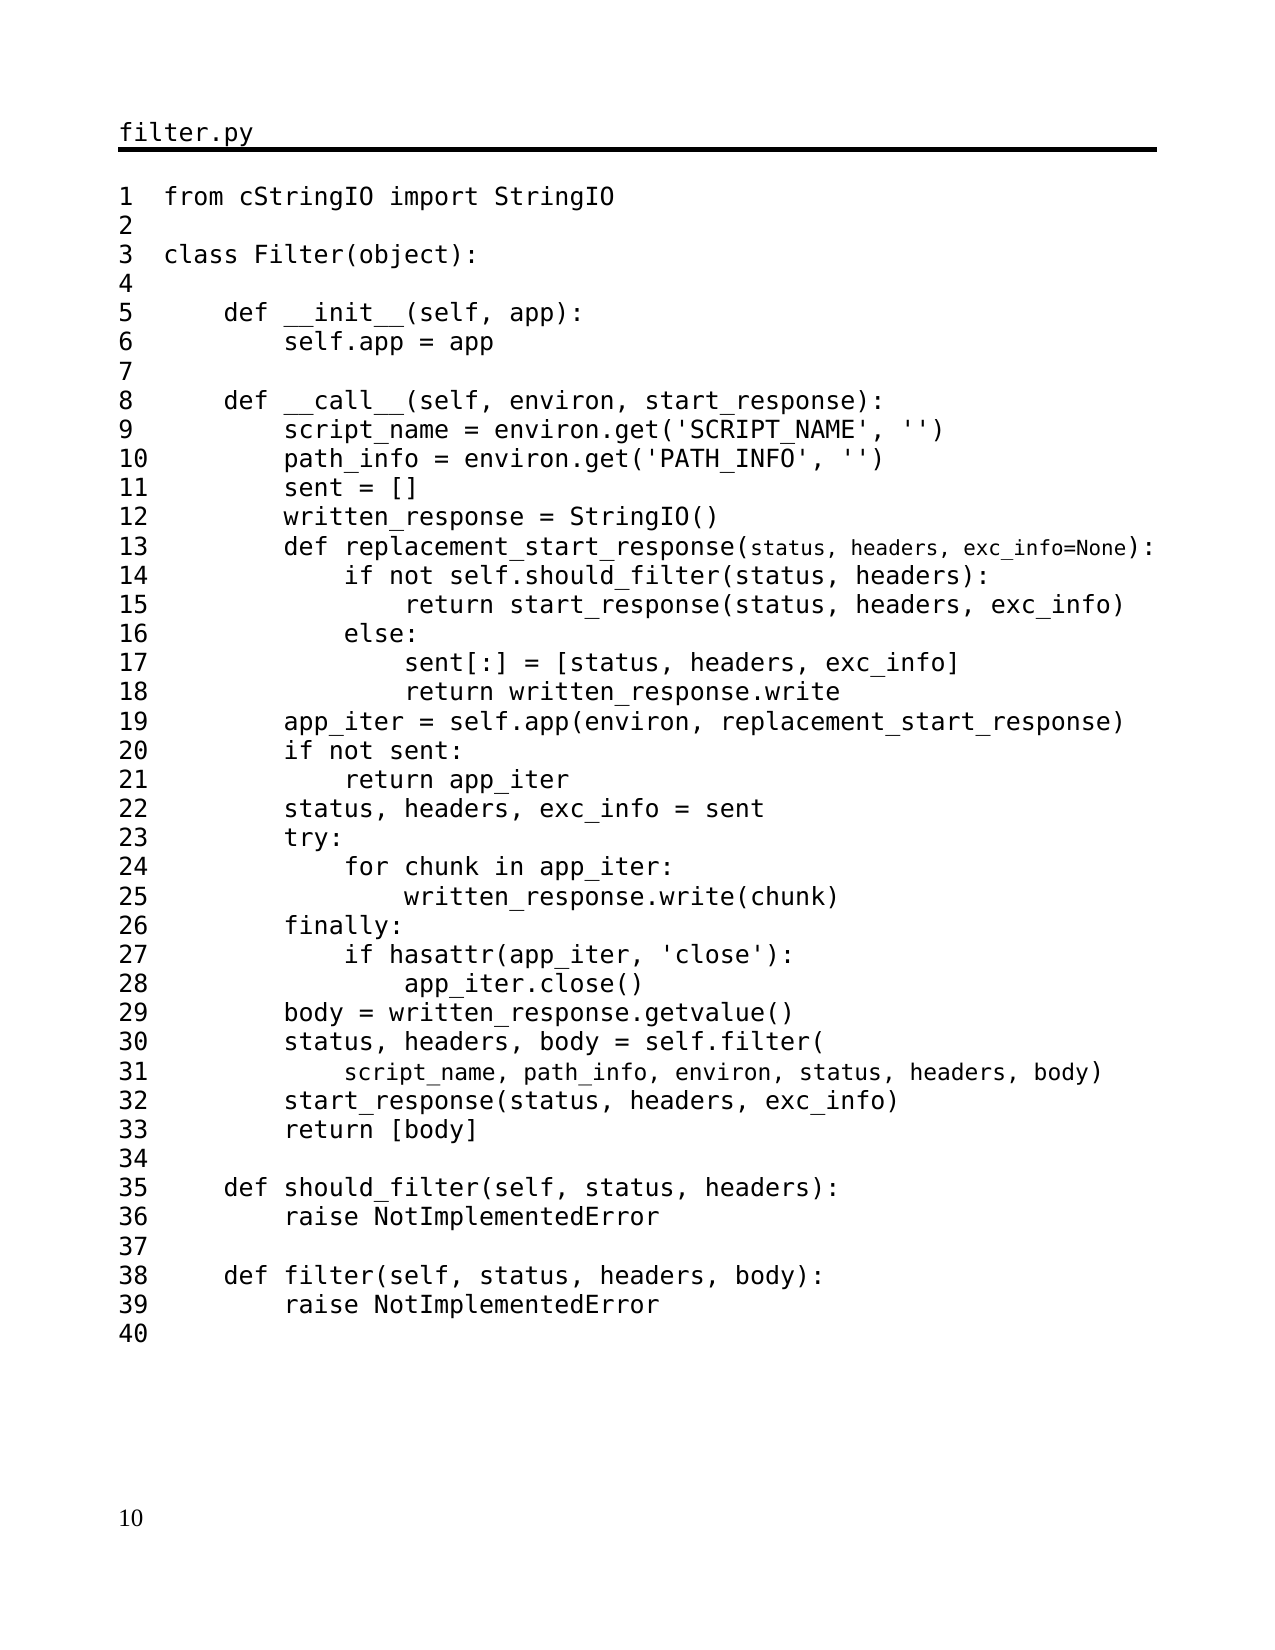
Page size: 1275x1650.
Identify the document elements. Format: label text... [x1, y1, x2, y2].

list self.app = app [118, 327, 1157, 357]
list return app_iter [118, 765, 1157, 794]
list body = written_response.getvalue() [118, 998, 1157, 1027]
list return start_response(status, headers, exc_info) [118, 590, 1157, 619]
list try: [118, 823, 1157, 852]
list if not sent: [118, 736, 1157, 765]
list if not self.should_filter(status, headers): [118, 561, 1157, 590]
list app_iter = self.app(environ, replacement_start_response) [118, 707, 1157, 736]
text filter.py [118, 118, 1157, 147]
list def __init__(self, app): [118, 298, 1157, 327]
list app_iter.close() [118, 969, 1157, 998]
list def should_filter(self, status, headers): [118, 1173, 1157, 1202]
list status, headers, exc_info = sent [118, 794, 1157, 823]
list script_name, path_info, environ, status, headers, body) [118, 1057, 1157, 1086]
list for chunk in app_iter: [118, 852, 1157, 882]
list status, headers, body = self.filter( [118, 1027, 1157, 1057]
list return written_response.write [118, 677, 1157, 707]
list finally: [118, 911, 1157, 940]
list def filter(self, status, headers, body): [118, 1261, 1157, 1290]
list written_response = StringIO() [118, 502, 1157, 532]
list path_info = environ.get('PATH_INFO', '') [118, 444, 1157, 473]
list def __call__(self, environ, start_response): [118, 386, 1157, 415]
list script_name = environ.get('SCRIPT_NAME', '') [118, 415, 1157, 444]
list start_response(status, headers, exc_info) [118, 1086, 1157, 1115]
list sent = [] [118, 473, 1157, 502]
list written_response.write(chunk) [118, 882, 1157, 911]
list class Filter(object): [118, 240, 1157, 269]
list return [body] [118, 1115, 1157, 1144]
list def replacement_start_response(status, headers, exc_info=None): [118, 532, 1157, 561]
list raise NotImplementedError [118, 1290, 1157, 1319]
list else: [118, 619, 1157, 648]
list sent[:] = [status, headers, exc_info] [118, 648, 1157, 677]
list if hasattr(app_iter, 'close'): [118, 940, 1157, 969]
list raise NotImplementedError [118, 1202, 1157, 1232]
list from cStringIO import StringIO [118, 182, 1157, 211]
